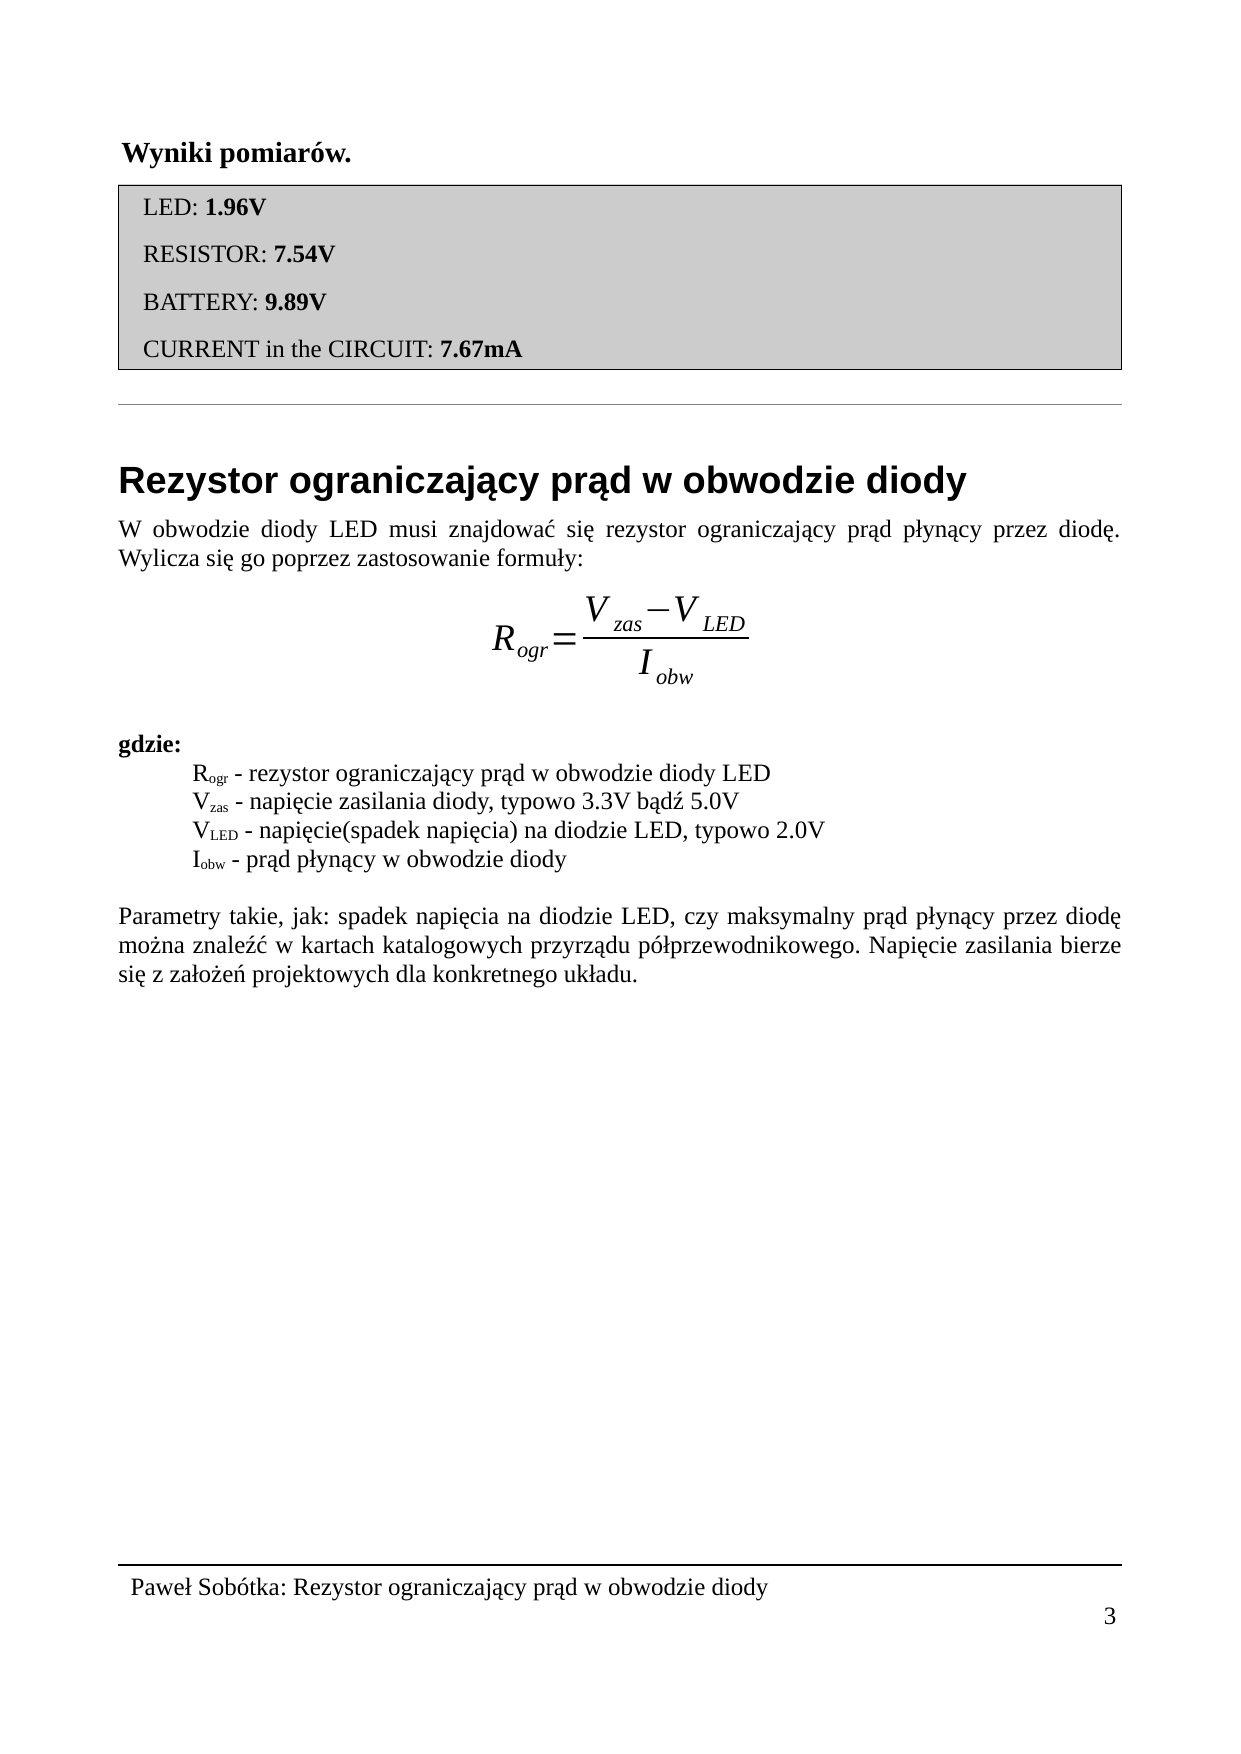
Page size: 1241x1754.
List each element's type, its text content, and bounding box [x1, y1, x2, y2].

text VLED - napięcie(spadek napięcia) na diodzie LED, typowo 2.0V [192, 815, 1122, 844]
subtitle Wyniki pomiarów. [118, 133, 1122, 172]
text RESISTOR: 7.54V [119, 232, 1121, 268]
text Parametry takie, jak: spadek napięcia na diodzie LED, czy maksymalny prąd płynący przez diodę można znaleźć w kartach katalogowych przyrządu półprzewodnikowego. Napięcie zasilania bierze się z założeń projektowych dla konkretnego układu. [118, 901, 1122, 988]
text Vzas - napięcie zasilania diody, typowo 3.3V bądź 5.0V [192, 786, 1122, 815]
text W obwodzie diody LED musi znajdować się rezystor ograniczający prąd płynący przez diodę. Wylicza się go poprzez zastosowanie formuły: [118, 514, 1122, 572]
text Iobw - prąd płynący w obwodzie diody [192, 844, 1122, 873]
subtitle Rezystor ograniczający prąd w obwodzie diody [118, 458, 1122, 502]
text Rogr - rezystor ograniczający prąd w obwodzie diody LED [192, 758, 1122, 786]
text BATTERY: 9.89V [119, 280, 1121, 316]
text CURRENT in the CIRCUIT: 7.67mA [119, 327, 1121, 369]
text LED: 1.96V [119, 186, 1121, 220]
text gdzie: [118, 729, 1122, 758]
